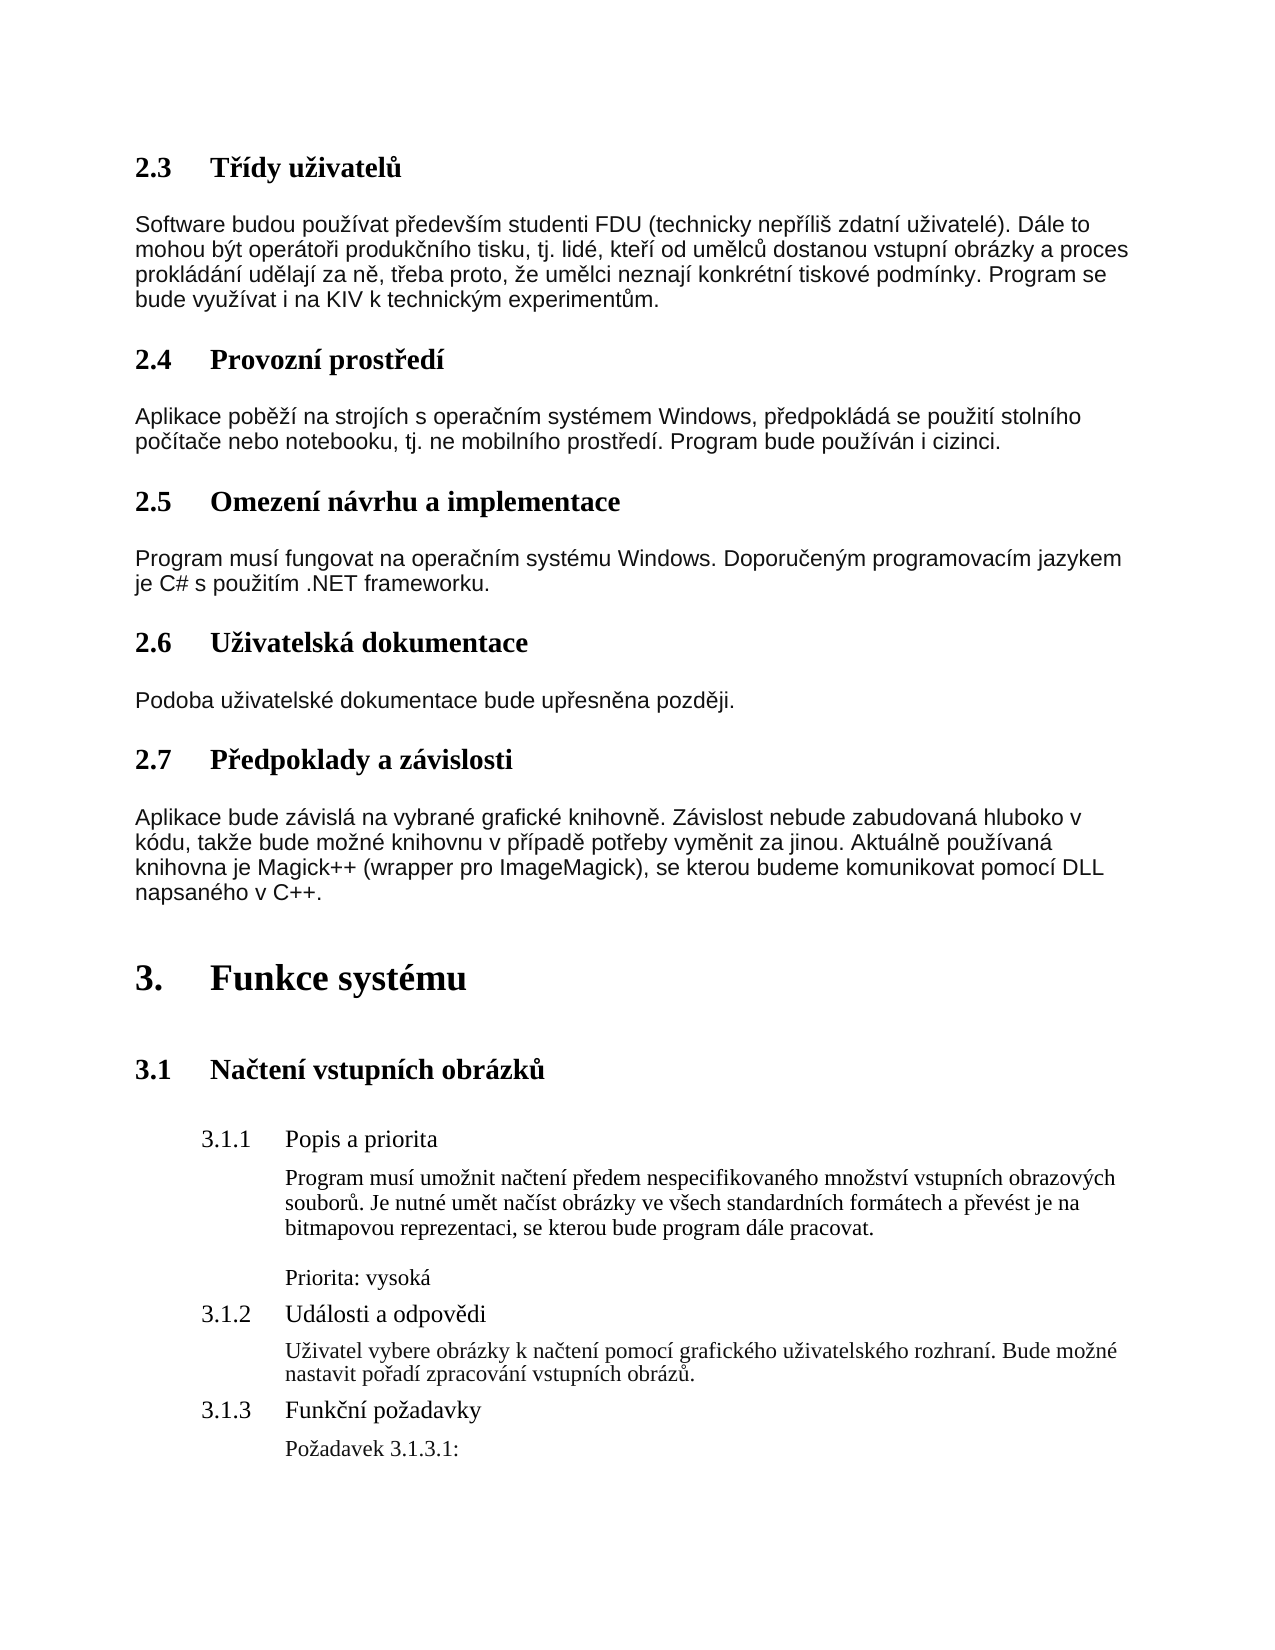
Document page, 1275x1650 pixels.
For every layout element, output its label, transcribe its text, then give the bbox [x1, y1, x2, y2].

subtitle Provozní prostředí [135, 342, 1140, 375]
text 3.1.3 Funkční požadavky [201, 1398, 1140, 1423]
subtitle Omezení návrhu a implementace [135, 484, 1140, 517]
subtitle Třídy uživatelů [135, 150, 1140, 183]
text Aplikace bude závislá na vybrané grafické knihovně. Závislost nebude zabudovaná hluboko v kódu, takže bude možné knihovnu v případě potřeby vyměnit za jinou. Aktuálně používaná knihovna je Magick++ (wrapper pro ImageMagick), se kterou budeme komunikovat pomocí DLL napsaného v C++. [135, 805, 1140, 905]
text 3.1.2 Události a odpovědi [201, 1303, 1140, 1328]
text Priorita: vysoká [135, 1265, 1140, 1290]
text Podoba uživatelské dokumentace bude upřesněna později. [135, 688, 1140, 713]
text 3.1.1 Popis a priorita [201, 1128, 1140, 1153]
text Program musí umožnit načtení předem nespecifikovaného množství vstupních obrazových souborů. Je nutné umět načíst obrázky ve všech standardních formátech a převést je na bitmapovou reprezentaci, se kterou bude program dále pracovat. [135, 1165, 1140, 1240]
subtitle Předpoklady a závislosti [135, 742, 1140, 776]
subtitle Funkce systému [135, 955, 1140, 998]
text Uživatel vybere obrázky k načtení pomocí grafického uživatelského rozhraní. Bude možné nastavit pořadí zpracování vstupních obrázů. [276, 1340, 1140, 1386]
text Program musí fungovat na operačním systému Windows. Doporučeným programovacím jazykem je C# s použitím .NET frameworku. [135, 546, 1140, 596]
text Aplikace poběží na strojích s operačním systémem Windows, předpokládá se použití stolního počítače nebo notebooku, tj. ne mobilního prostředí. Program bude používán i cizinci. [135, 404, 1140, 454]
text Software budou používat především studenti FDU (technicky nepříliš zdatní uživatelé). Dále to mohou být operátoři produkčního tisku, tj. lidé, kteří od umělců dostanou vstupní obrázky a proces prokládání udělají za ně, třeba proto, že umělci neznají konkrétní tiskové podmínky. Program se bude využívat i na KIV k technickým experimentům. [135, 213, 1140, 313]
subtitle Uživatelská dokumentace [135, 626, 1140, 659]
text Požadavek 3.1.3.1: [135, 1436, 1140, 1461]
subtitle Načtení vstupních obrázků [135, 1052, 1140, 1086]
